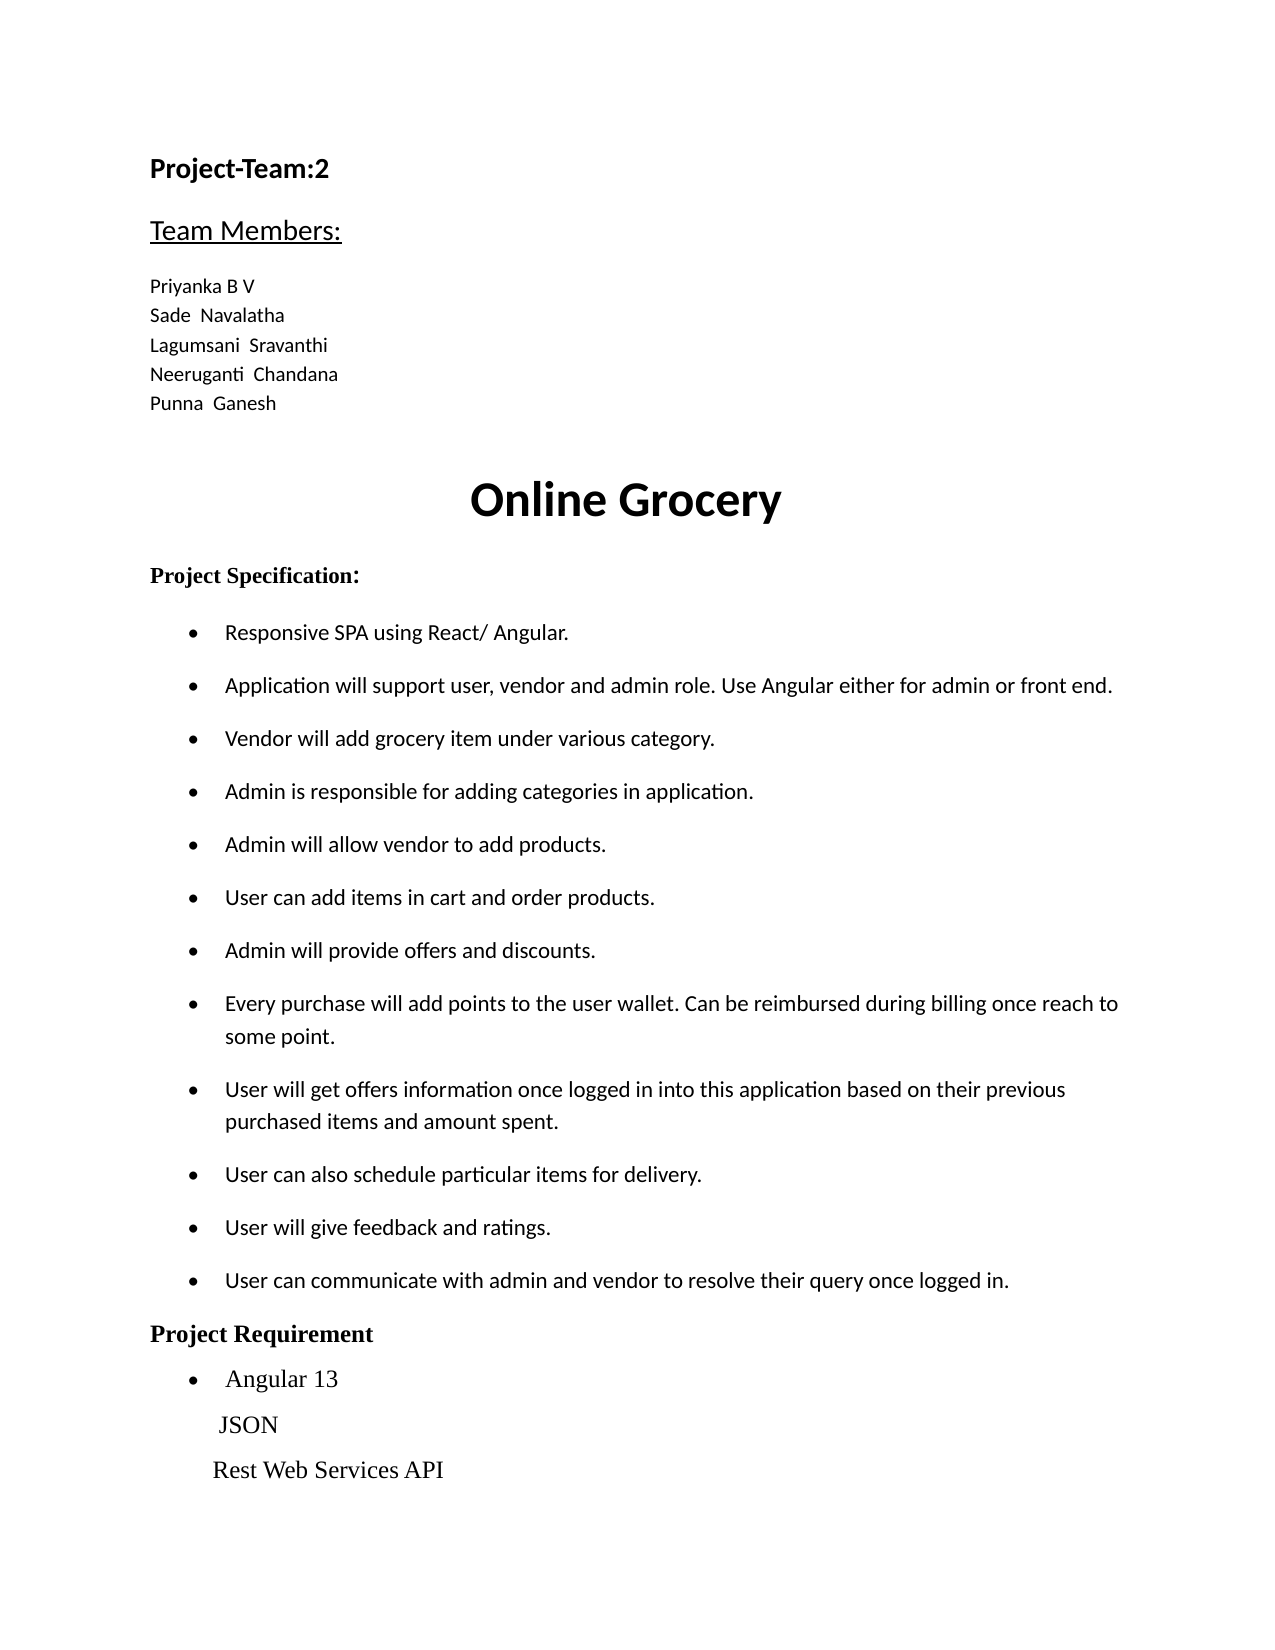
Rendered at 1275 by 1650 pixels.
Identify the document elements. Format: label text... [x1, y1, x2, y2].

text Online Grocery [150, 468, 1125, 529]
text Project Requirement [150, 1319, 1125, 1348]
list User can add items in cart and order products. [187, 883, 1125, 912]
list Vendor will add grocery item under various category. [187, 724, 1125, 752]
list User can also schedule particular items for delivery. [187, 1160, 1125, 1188]
list Admin will allow vendor to add products. [187, 831, 1125, 858]
list Angular 13 [187, 1364, 1125, 1393]
list User can communicate with admin and vendor to resolve their query once logged in. [187, 1266, 1125, 1294]
list Every purchase will add points to the user wallet. Can be reimbursed during billing once reach to some point. [187, 989, 1125, 1050]
list User will get offers information once logged in into this application based on their previous purchased items and amount spent. [187, 1075, 1125, 1135]
text Rest Web Services API [150, 1456, 1125, 1484]
list Application will support user, vendor and admin role. Use Angular either for admin or front end. [187, 671, 1125, 699]
list Responsive SPA using React/ Angular. [187, 618, 1125, 646]
text Project Specification: [150, 559, 1125, 590]
text Lagumsani Sravanthi [150, 332, 1125, 357]
text Sade Navalatha [150, 303, 1125, 328]
text JSON [150, 1410, 1125, 1439]
text Project-Team:2 [150, 150, 1125, 186]
list User will give feedback and ratings. [187, 1213, 1125, 1241]
list Admin will provide offers and discounts. [187, 937, 1125, 964]
text Neeruganti Chandana [150, 361, 1125, 386]
list Admin is responsible for adding categories in application. [187, 777, 1125, 806]
text Team Members: [150, 212, 1125, 247]
text Punna Ganesh [150, 390, 1125, 416]
text Priyanka B V [150, 273, 1125, 299]
